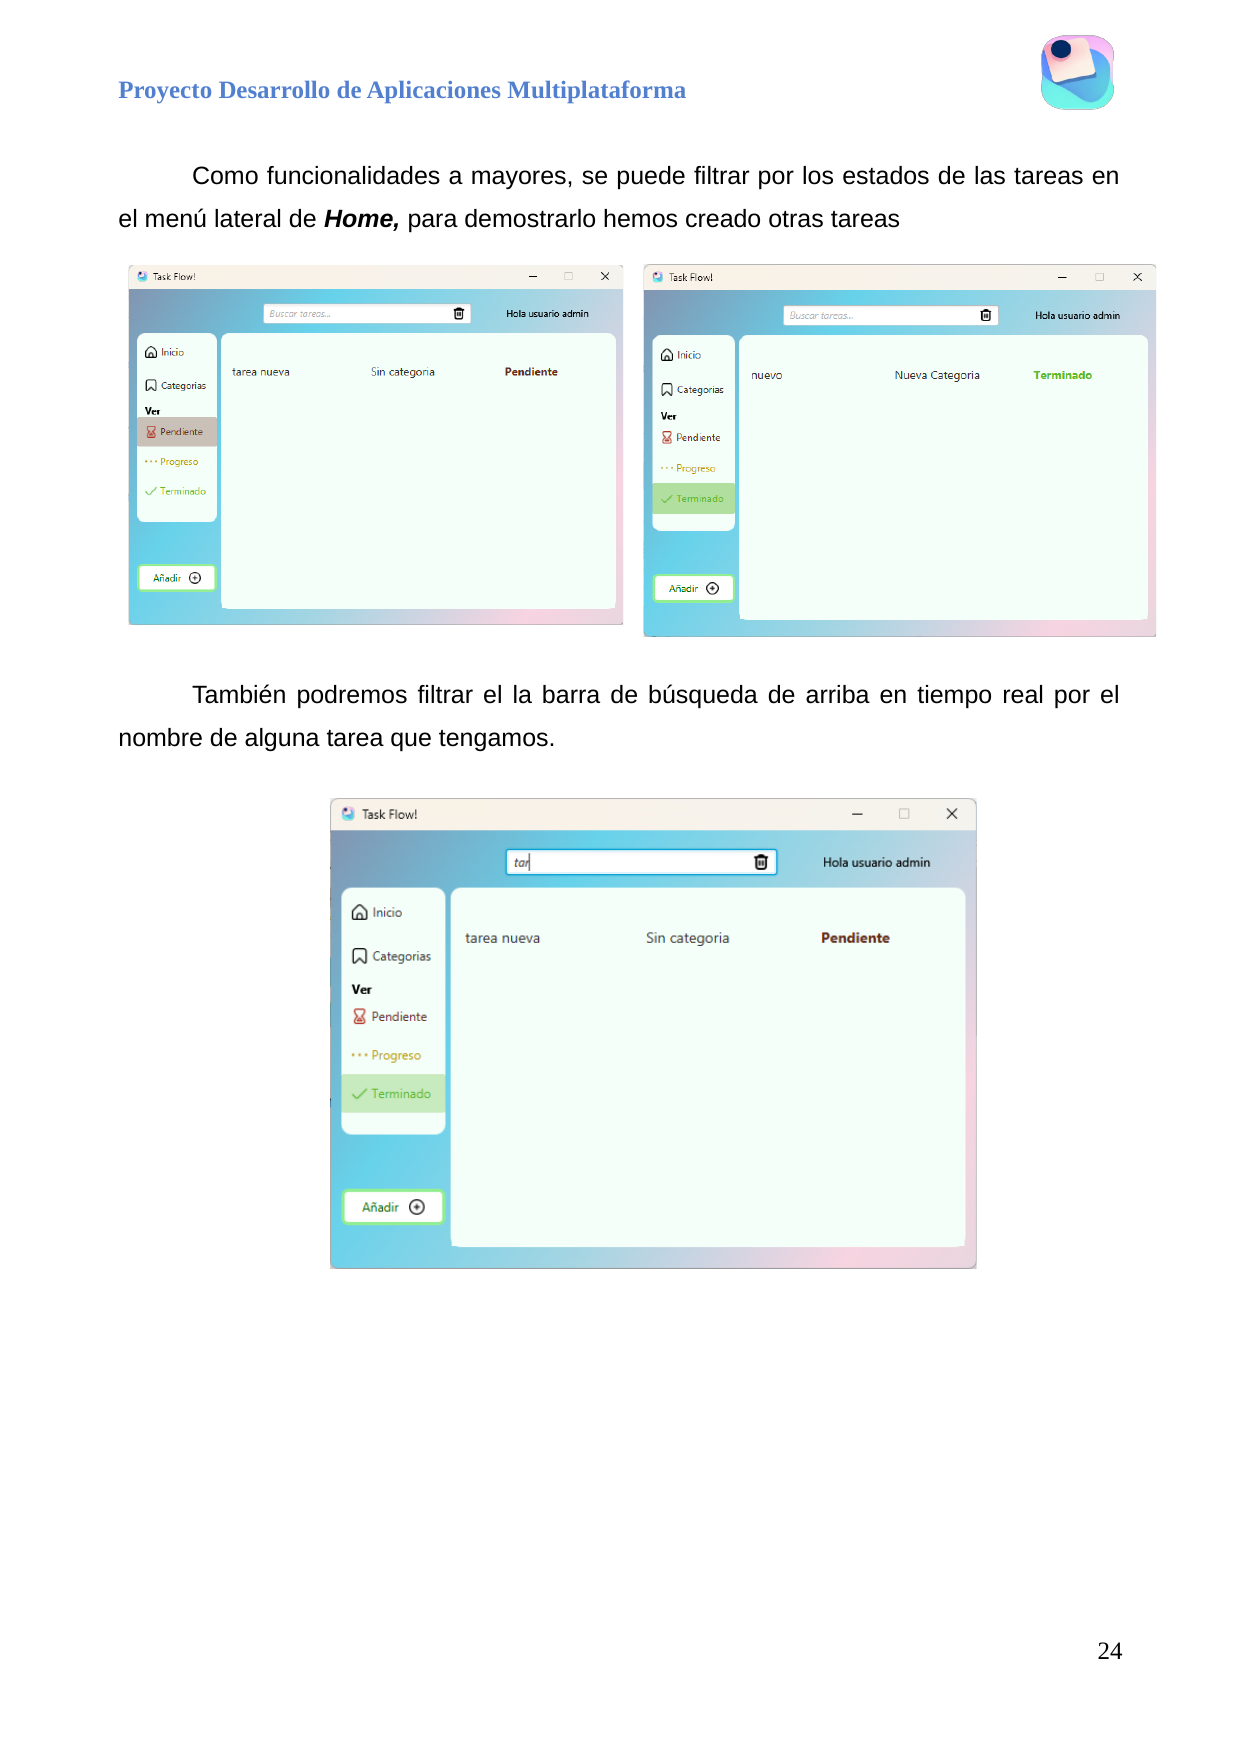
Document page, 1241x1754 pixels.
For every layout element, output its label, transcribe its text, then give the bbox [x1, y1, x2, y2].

text Como funcionalidades a mayores, se puede filtrar por los estados de las tareas en el menú lateral de Home, para demostrarlo hemos creado otras tareas [118, 161, 1122, 233]
picture [330, 798, 977, 1269]
picture [128, 265, 624, 625]
text También podremos filtrar el la barra de búsqueda de arriba en tiempo real por el nombre de alguna tarea que tengamos. [118, 680, 1122, 752]
picture [1025, 26, 1125, 121]
picture [643, 264, 1157, 637]
